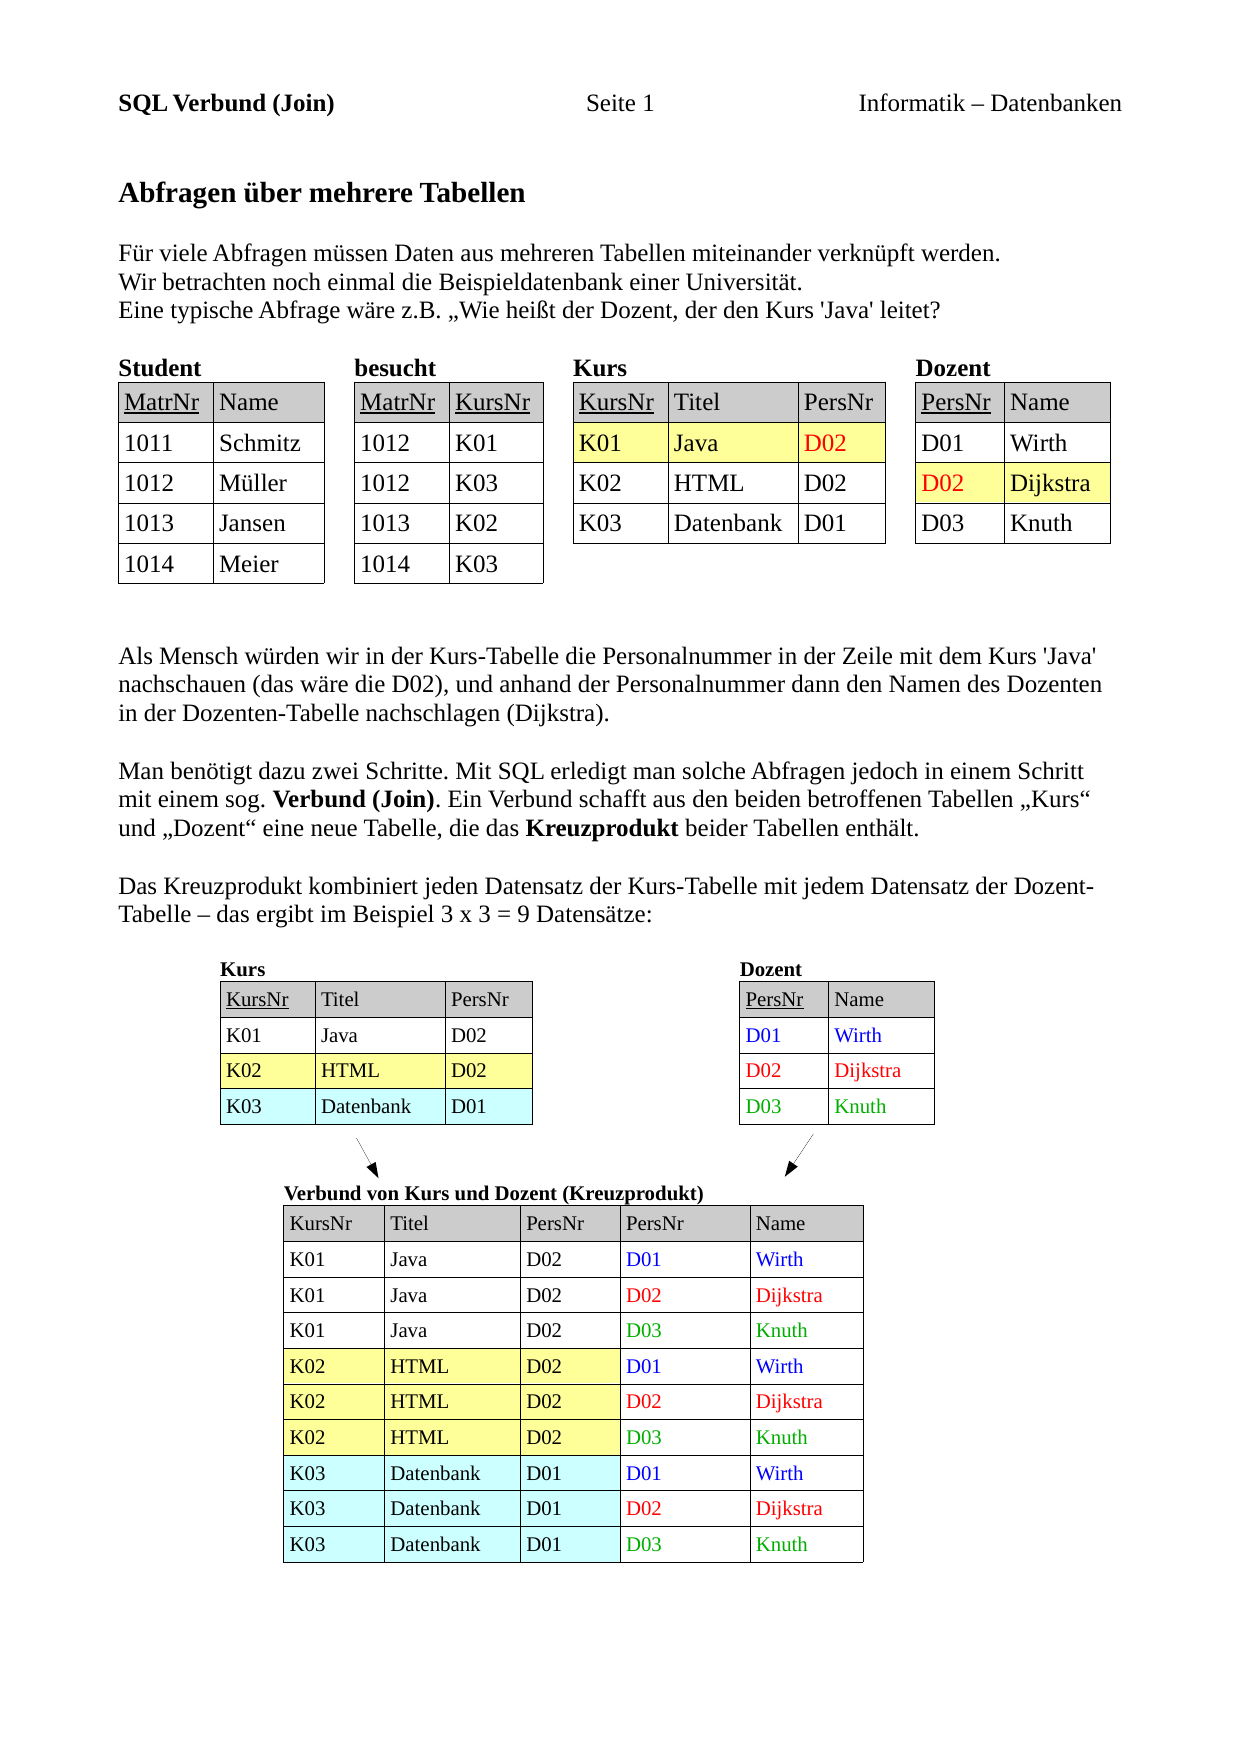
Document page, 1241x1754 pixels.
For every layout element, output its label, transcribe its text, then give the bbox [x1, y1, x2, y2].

table_cell HTML [316, 1054, 445, 1088]
table_cell D02 [621, 1278, 750, 1312]
table_cell Müller [214, 463, 324, 502]
table_header PersNr [916, 383, 1004, 422]
table_header Name [751, 1206, 863, 1241]
table_cell Knuth [751, 1420, 863, 1455]
table_cell D02 [521, 1349, 620, 1383]
table_header KursNr [221, 982, 315, 1017]
table_cell K02 [450, 504, 543, 543]
table_header MatrNr [355, 383, 449, 422]
table_cell K02 [284, 1349, 384, 1383]
table_cell D02 [740, 1054, 828, 1088]
table_cell 1013 [355, 504, 449, 543]
table_cell D02 [799, 463, 885, 502]
table_cell D02 [521, 1385, 620, 1419]
table_header MatrNr [119, 383, 213, 422]
table_header Dozent [915, 353, 1122, 583]
table_cell Java [385, 1313, 520, 1348]
table_header KursNr [284, 1206, 384, 1241]
table_cell D02 [621, 1385, 750, 1419]
table_header KursNr [574, 383, 668, 422]
table_cell K03 [284, 1491, 384, 1526]
table_cell D02 [916, 463, 1004, 502]
table_cell K01 [221, 1018, 315, 1052]
table_cell 1011 [119, 423, 213, 462]
table_cell 1012 [119, 463, 213, 502]
table_cell Datenbank [385, 1527, 520, 1562]
table_cell HTML [385, 1385, 520, 1419]
table_cell D01 [521, 1491, 620, 1526]
table_cell Knuth [829, 1089, 934, 1124]
table_cell K02 [284, 1420, 384, 1455]
table_cell 1014 [119, 544, 213, 583]
text Als Mensch würden wir in der Kurs-Tabelle die Personalnummer in der Zeile mit dem Kurs 'Java' nachschauen (das wäre die D02), und anhand der Personalnummer dann den Namen des Dozenten in der Dozenten-Tabelle nachschlagen (Dijkstra). [118, 641, 1122, 727]
table_cell K03 [284, 1527, 384, 1562]
table_cell D01 [916, 423, 1004, 462]
table_cell D03 [621, 1420, 750, 1455]
table_cell Knuth [751, 1313, 863, 1348]
table_cell D02 [799, 423, 885, 462]
table_header Verbund von Kurs und Dozent (Kreuzprodukt) [284, 1181, 980, 1562]
table_cell 1013 [119, 504, 213, 543]
table_cell Dijkstra [1005, 463, 1110, 502]
text Abfragen über mehrere Tabellen [118, 176, 1122, 209]
table_cell D01 [521, 1527, 620, 1562]
table_cell K01 [284, 1313, 384, 1348]
table_header [118, 1181, 283, 1562]
table_cell Dijkstra [751, 1491, 863, 1526]
table_cell D01 [621, 1456, 750, 1490]
text Für viele Abfragen müssen Daten aus mehreren Tabellen miteinander verknüpft werden. [118, 238, 1122, 267]
table_cell Wirth [751, 1456, 863, 1490]
table_cell Datenbank [669, 504, 798, 543]
table_cell K03 [284, 1456, 384, 1490]
table_header Student [118, 353, 354, 583]
table_cell D02 [521, 1420, 620, 1455]
table_cell 1012 [355, 423, 449, 462]
table_header PersNr [621, 1206, 750, 1241]
table_header PersNr [799, 383, 885, 422]
table_cell D02 [521, 1313, 620, 1348]
table_cell K01 [574, 423, 668, 462]
table_header Name [1005, 383, 1110, 422]
table_cell D02 [446, 1018, 532, 1052]
table_cell D02 [521, 1278, 620, 1312]
table_cell D01 [521, 1456, 620, 1490]
table_cell HTML [385, 1420, 520, 1455]
table_cell Java [316, 1018, 445, 1052]
table_cell D02 [521, 1242, 620, 1277]
table_cell K02 [284, 1385, 384, 1419]
table_cell D01 [799, 504, 885, 543]
table_cell Meier [214, 544, 324, 583]
table_cell K03 [574, 504, 668, 543]
table_cell Datenbank [385, 1491, 520, 1526]
table_header [980, 1181, 1122, 1562]
table_cell K02 [574, 463, 668, 502]
table_cell D02 [446, 1054, 532, 1088]
table_cell HTML [669, 463, 798, 502]
text Wir betrachten noch einmal die Beispieldatenbank einer Universität. [118, 267, 1122, 295]
table_cell Dijkstra [751, 1278, 863, 1312]
table_cell D03 [621, 1313, 750, 1348]
table_header Name [214, 383, 324, 422]
table_cell K02 [221, 1054, 315, 1088]
table_header PersNr [740, 982, 828, 1017]
table_cell Java [385, 1278, 520, 1312]
table_cell Schmitz [214, 423, 324, 462]
table_header Titel [385, 1206, 520, 1241]
table_cell Jansen [214, 504, 324, 543]
text Man benötigt dazu zwei Schritte. Mit SQL erledigt man solche Abfragen jedoch in einem Schritt mit einem sog. Verbund (Join). Ein Verbund schafft aus den beiden betroffenen Tabellen „Kurs“ und „Dozent“ eine neue Tabelle, die das Kreuzprodukt beider Tabellen enthält. [118, 756, 1122, 842]
table_header besucht [354, 353, 573, 583]
table_header Kurs [220, 957, 555, 1124]
table_header PersNr [521, 1206, 620, 1241]
table_header Titel [669, 383, 798, 422]
table_header [555, 957, 739, 1124]
table_cell D03 [916, 504, 1004, 543]
table_cell Dijkstra [751, 1385, 863, 1419]
table_header KursNr [450, 383, 543, 422]
table_cell Wirth [751, 1242, 863, 1277]
table_cell HTML [385, 1349, 520, 1383]
table_cell K03 [450, 463, 543, 502]
text Eine typische Abfrage wäre z.B. „Wie heißt der Dozent, der den Kurs 'Java' leitet? [118, 295, 1122, 324]
table_header Kurs [573, 353, 915, 583]
table_cell K03 [221, 1089, 315, 1124]
table_cell 1014 [355, 544, 449, 583]
table_cell Wirth [751, 1349, 863, 1383]
table_header Name [829, 982, 934, 1017]
table_cell K01 [284, 1278, 384, 1312]
table_cell K03 [450, 544, 543, 583]
table_cell D03 [740, 1089, 828, 1124]
table_cell D03 [621, 1527, 750, 1562]
table_cell K01 [284, 1242, 384, 1277]
table_cell Datenbank [385, 1456, 520, 1490]
table_cell D01 [740, 1018, 828, 1052]
table_cell Java [385, 1242, 520, 1277]
table_cell Java [669, 423, 798, 462]
text Das Kreuzprodukt kombiniert jeden Datensatz der Kurs-Tabelle mit jedem Datensatz der Dozent-Tabelle – das ergibt im Beispiel 3 x 3 = 9 Datensätze: [118, 871, 1122, 928]
table_cell D01 [621, 1242, 750, 1277]
table_cell Dijkstra [829, 1054, 934, 1088]
table_cell D02 [621, 1491, 750, 1526]
table_cell Knuth [1005, 504, 1110, 543]
table_header Dozent [740, 957, 1122, 1124]
table_cell Datenbank [316, 1089, 445, 1124]
table_header PersNr [446, 982, 532, 1017]
table_cell Knuth [751, 1527, 863, 1562]
table_cell K01 [450, 423, 543, 462]
table_header Titel [316, 982, 445, 1017]
table_cell Wirth [829, 1018, 934, 1052]
table_cell Wirth [1005, 423, 1110, 462]
table_cell D01 [621, 1349, 750, 1383]
table_cell D01 [446, 1089, 532, 1124]
table_cell 1012 [355, 463, 449, 502]
